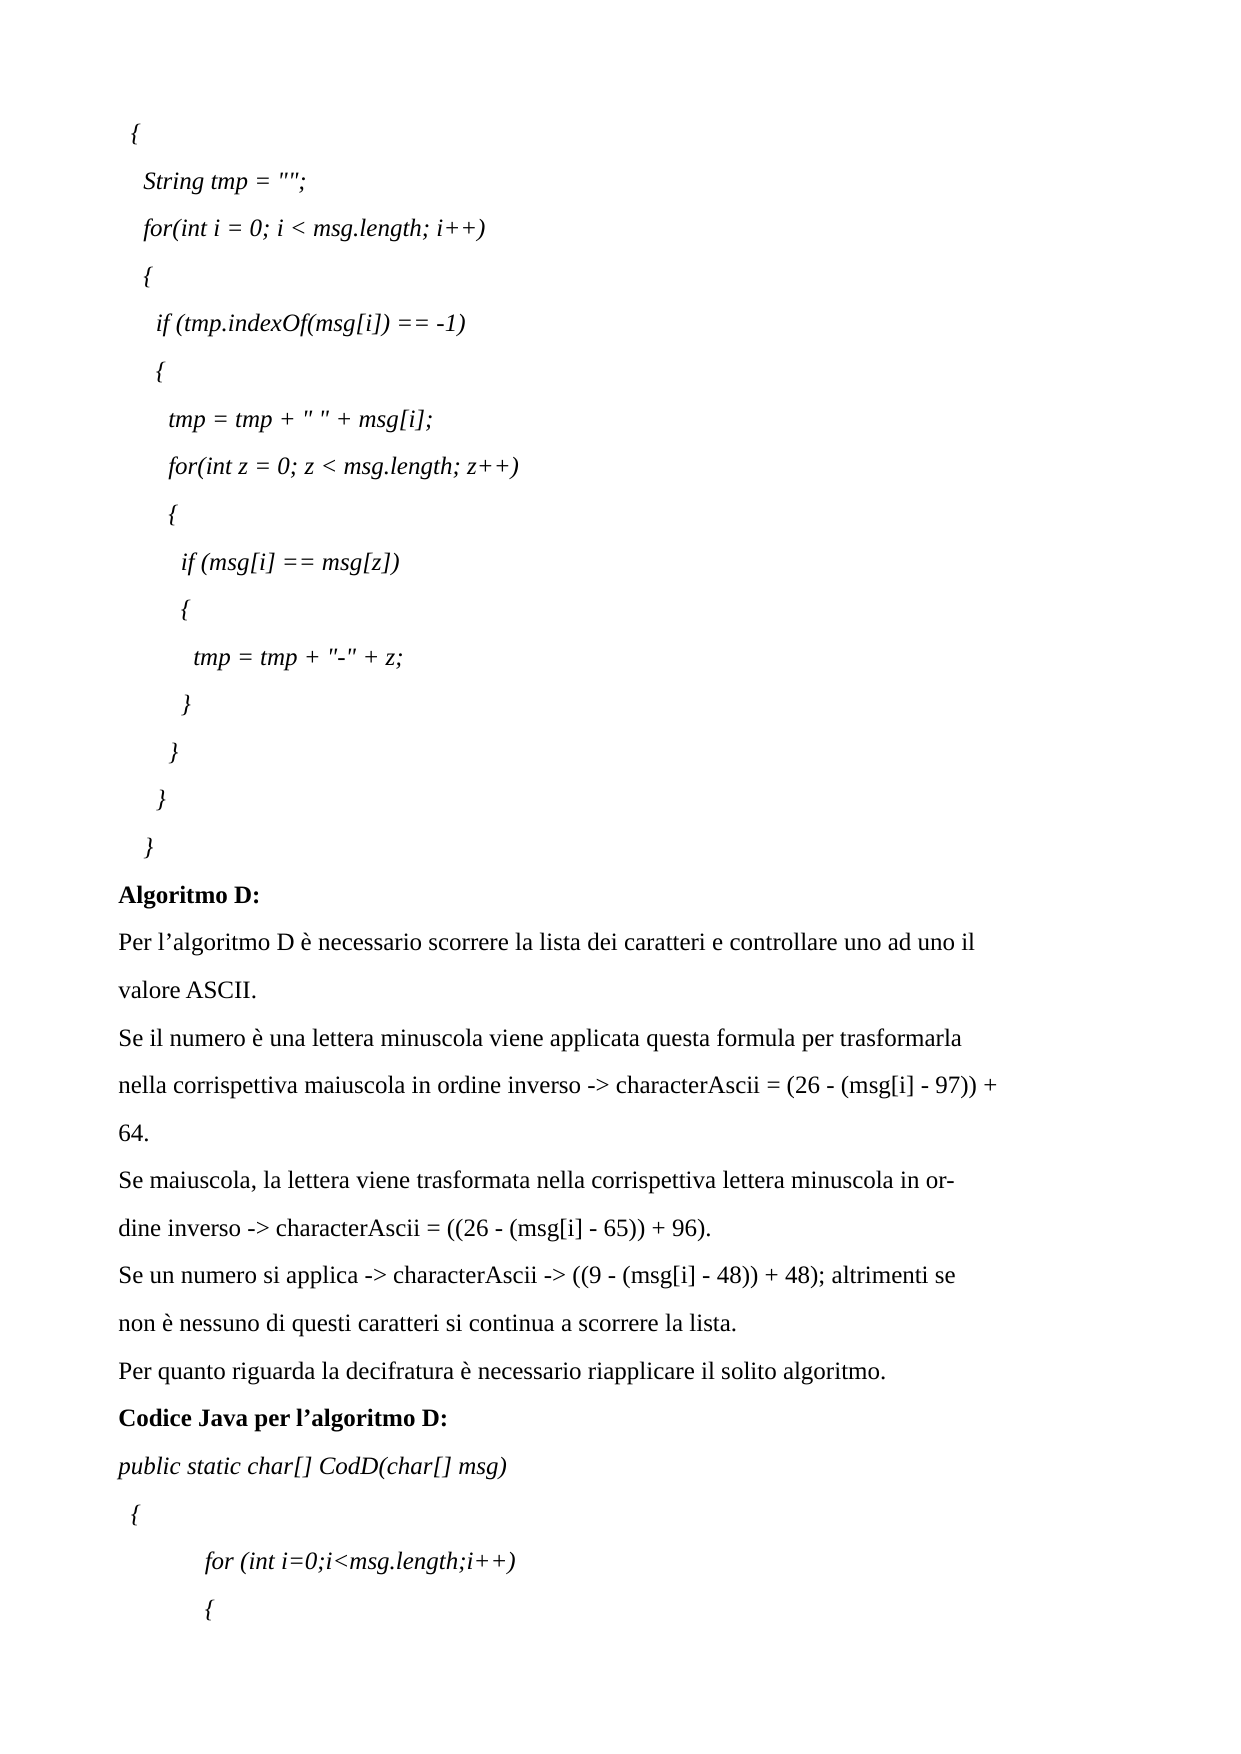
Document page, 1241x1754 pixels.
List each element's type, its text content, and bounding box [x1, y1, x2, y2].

text { [118, 118, 1122, 147]
text { [118, 594, 1122, 623]
text public static char[] CodD(char[] msg) [118, 1451, 1122, 1480]
text { [118, 261, 1122, 290]
text } [118, 737, 1122, 766]
text for(int i = 0; i < msg.length; i++) [118, 213, 1122, 242]
text { [118, 1594, 1122, 1623]
text Se maiuscola, la lettera viene trasformata nella corrispettiva lettera minuscola in or- [118, 1165, 1122, 1194]
text if (tmp.indexOf(msg[i]) == -1) [118, 308, 1122, 337]
text for(int z = 0; z < msg.length; z++) [118, 451, 1122, 480]
text 64. [118, 1118, 1122, 1147]
text { [118, 356, 1122, 385]
text for (int i=0;i<msg.length;i++) [118, 1546, 1122, 1575]
text { [118, 499, 1122, 528]
text dine inverso -> characterAscii = ((26 - (msg[i] - 65)) + 96). [118, 1213, 1122, 1242]
text nella corrispettiva maiuscola in ordine inverso -> characterAscii = (26 - (msg[i] - 97)) + [118, 1070, 1122, 1099]
text Per l’algoritmo D è necessario scorrere la lista dei caratteri e controllare uno ad uno il [118, 927, 1122, 956]
text if (msg[i] == msg[z]) [118, 547, 1122, 575]
text Algoritmo D: [118, 880, 1122, 908]
text non è nessuno di questi caratteri si continua a scorrere la lista. [118, 1308, 1122, 1337]
text } [118, 832, 1122, 861]
text Se un numero si applica -> characterAscii -> ((9 - (msg[i] - 48)) + 48); altrimenti se [118, 1261, 1122, 1289]
text tmp = tmp + " " + msg[i]; [118, 404, 1122, 432]
text valore ASCII. [118, 975, 1122, 1004]
text } [118, 689, 1122, 718]
text Se il numero è una lettera minuscola viene applicata questa formula per trasformarla [118, 1023, 1122, 1051]
text Codice Java per l’algoritmo D: [118, 1403, 1122, 1432]
text Per quanto riguarda la decifratura è necessario riapplicare il solito algoritmo. [118, 1356, 1122, 1384]
text } [118, 784, 1122, 813]
text { [118, 1499, 1122, 1527]
text String tmp = ""; [118, 166, 1122, 194]
text tmp = tmp + "-" + z; [118, 642, 1122, 671]
